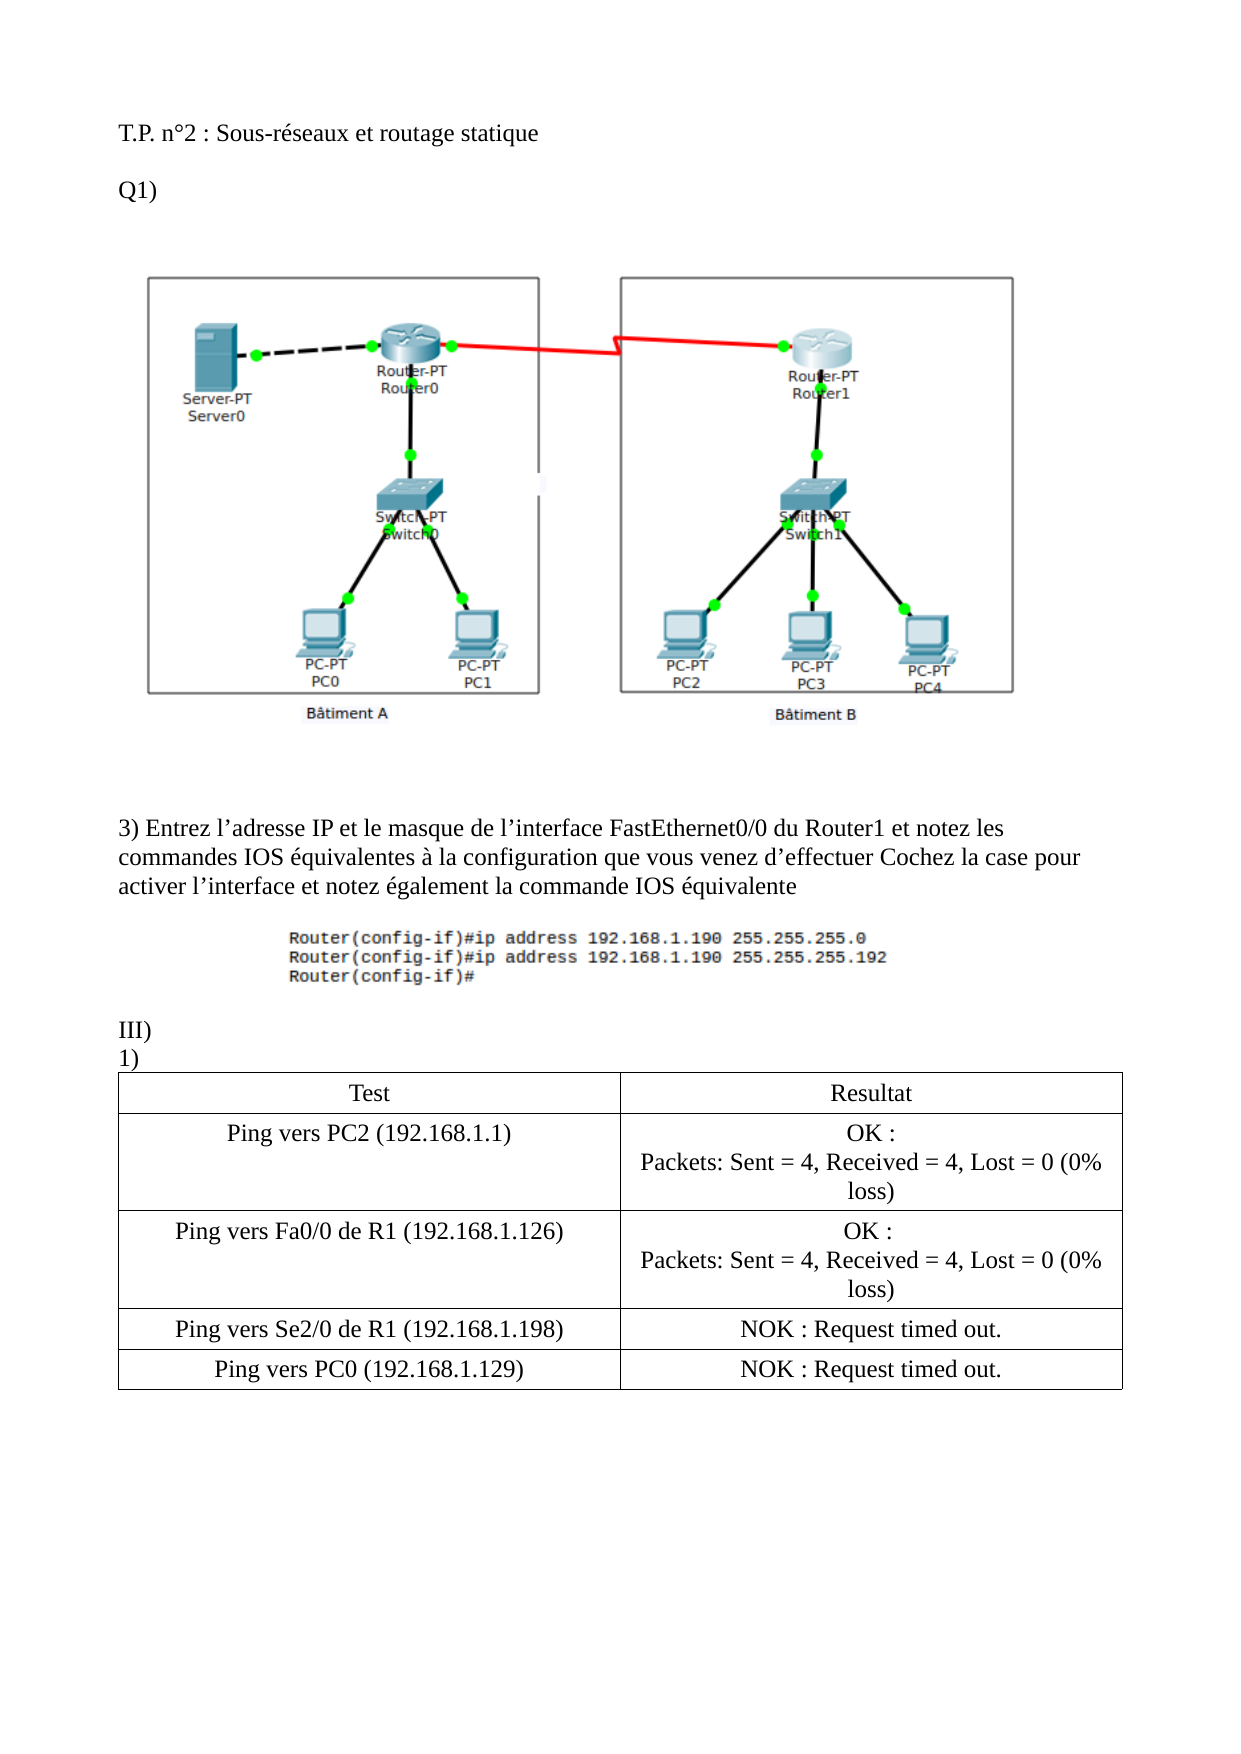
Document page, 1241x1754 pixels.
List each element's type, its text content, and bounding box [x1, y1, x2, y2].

table_cell OK : Packets: Sent = 4, Received = 4, Lost = 0 (0% loss) [621, 1211, 1122, 1308]
table_cell Ping vers PC0 (192.168.1.129) [119, 1350, 620, 1389]
text T.P. n°2 : Sous-réseaux et routage statique [118, 118, 1122, 147]
table_header Test [119, 1073, 620, 1113]
table_cell OK : Packets: Sent = 4, Received = 4, Lost = 0 (0% loss) [621, 1114, 1122, 1210]
table_header Resultat [621, 1073, 1122, 1113]
table_cell NOK : Request timed out. [621, 1350, 1122, 1389]
text 3) Entrez l’adresse IP et le masque de l’interface FastEthernet0/0 du Router1 et notez les commandes IOS équivalentes à la configuration que vous venez d’effectuer Cochez la case pour activer l’interface et notez également la commande IOS équivalente [118, 813, 1122, 900]
table_cell NOK : Request timed out. [621, 1309, 1122, 1348]
table_cell Ping vers Fa0/0 de R1 (192.168.1.126) [119, 1211, 620, 1308]
table_cell Ping vers PC2 (192.168.1.1) [119, 1114, 620, 1210]
text Q1) [118, 176, 1122, 204]
text III) [118, 1015, 1122, 1043]
text 1) [118, 1043, 1122, 1072]
picture [283, 928, 957, 990]
table_cell Ping vers Se2/0 de R1 (192.168.1.198) [119, 1309, 620, 1348]
picture [118, 233, 1123, 785]
